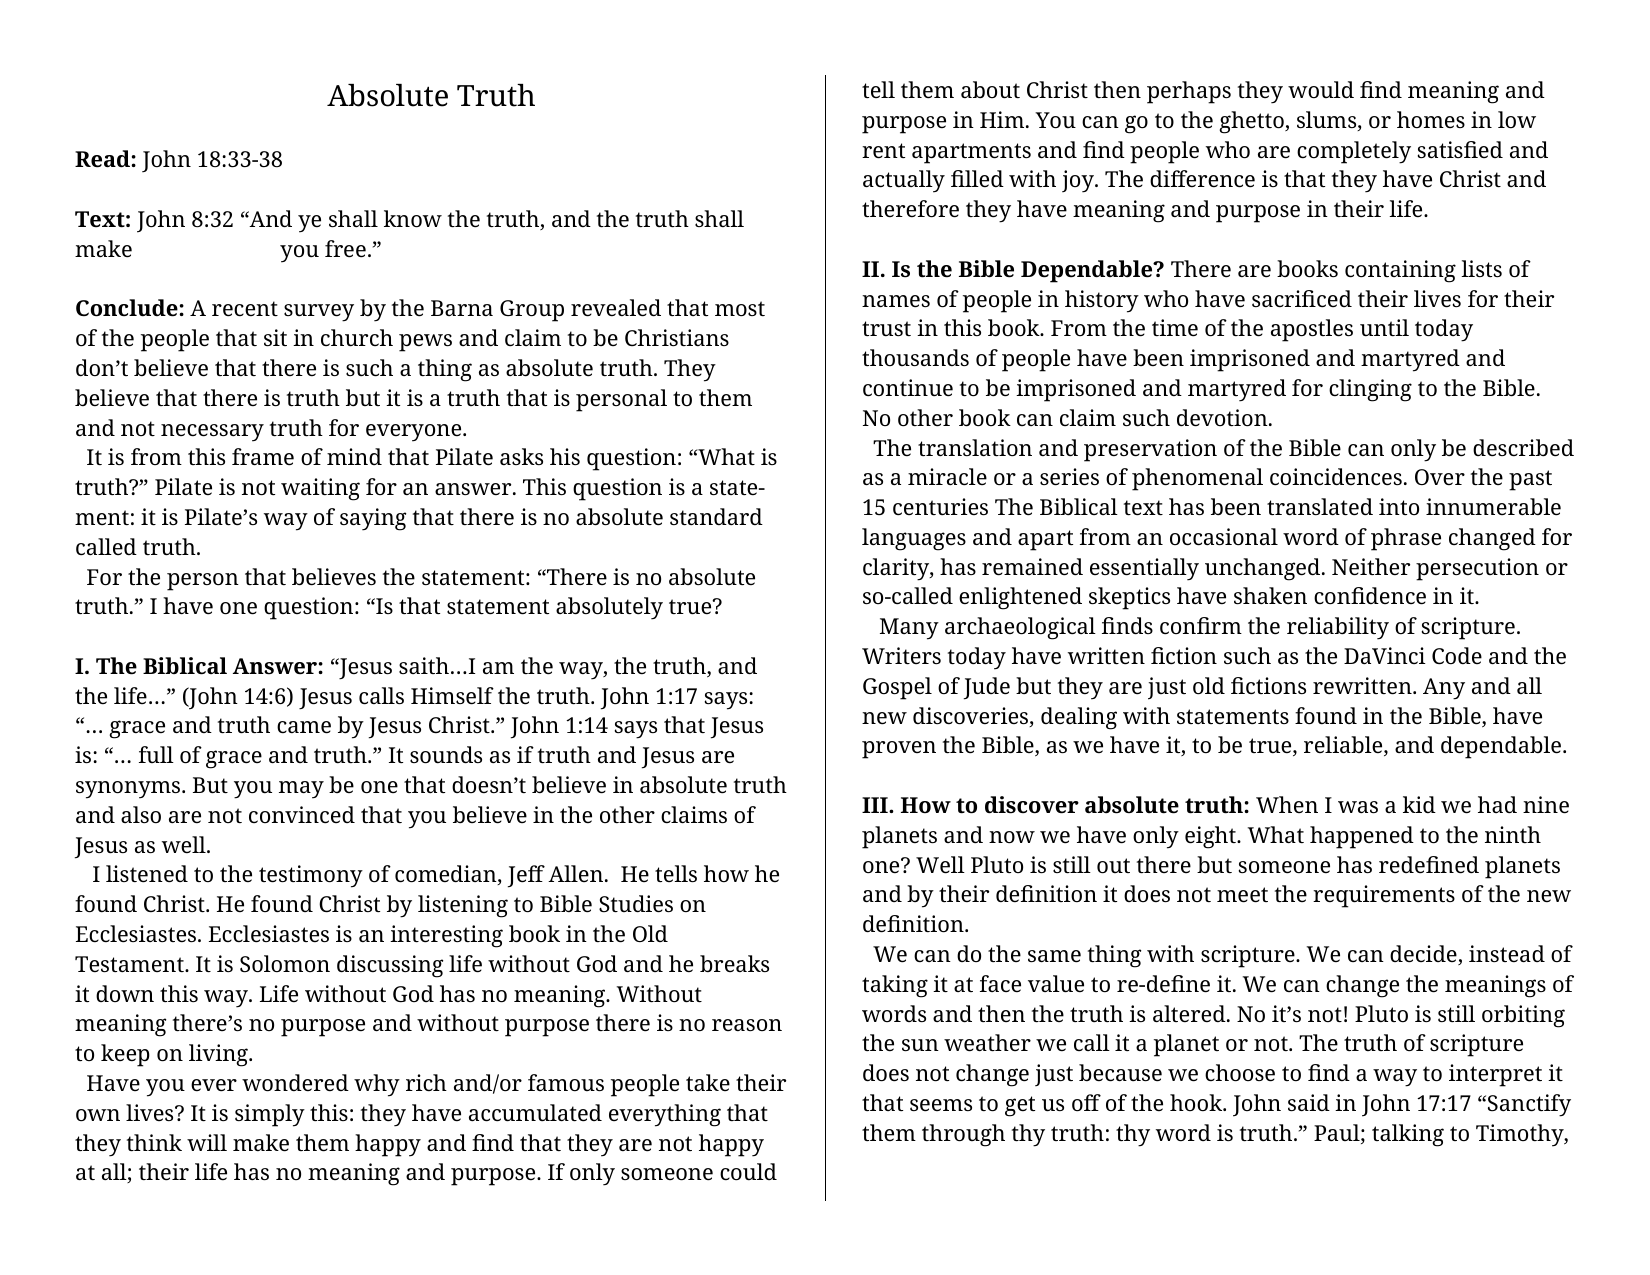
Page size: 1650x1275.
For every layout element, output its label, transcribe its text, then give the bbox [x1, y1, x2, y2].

text Have you ever wondered why rich and/or famous people take their own lives? It is simply this: they have accumulated everything that they think will make them happy and find that they are not happy at all; their life has no meaning and purpose. If only someone could [75, 1068, 788, 1187]
text We can do the same thing with scripture. We can decide, instead of taking it at face value to re-define it. We can change the meanings of words and then the truth is altered. No it’s not! Pluto is still orbiting the sun weather we call it a planet or not. The truth of scripture does not change just because we choose to find a way to interpret it that seems to get us off of the hook. John said in John 17:17 “Sanctify them through thy truth: thy word is truth.” Paul; talking to Timothy, [862, 939, 1575, 1147]
text Many archaeological finds confirm the reliability of scripture. Writers today have written fiction such as the DaVinci Code and the Gospel of Jude but they are just old fictions rewritten. Any and all new discoveries, dealing with statements found in the Bible, have proven the Bible, as we have it, to be true, reliable, and dependable. [862, 611, 1575, 760]
title Absolute Truth [75, 75, 788, 115]
text Conclude: A recent survey by the Barna Group revealed that most of the people that sit in church pews and claim to be Christians don’t believe that there is such a thing as absolute truth. They believe that there is truth but it is a truth that is personal to them and not necessary truth for everyone. [75, 293, 788, 442]
text For the person that believes the statement: “There is no absolute truth.” I have one question: “Is that statement absolutely true? [75, 562, 788, 621]
text The translation and preservation of the Bible can only be described as a miracle or a series of phenomenal coincidences. Over the past 15 centuries The Biblical text has been translated into innumerable languages and apart from an occasional word of phrase changed for clarity, has remained essentially unchanged. Neither persecution or so-called enlightened skeptics have shaken confidence in it. [862, 432, 1575, 611]
text Text: John 8:32 “And ye shall know the truth, and the truth shall make you free.” [75, 204, 788, 264]
text I. The Biblical Answer: “Jesus saith…I am the way, the truth, and the life…” (John 14:6) Jesus calls Himself the truth. John 1:17 says: “… grace and truth came by Jesus Christ.” John 1:14 says that Jesus is: “… full of grace and truth.” It sounds as if truth and Jesus are synonyms. But you may be one that doesn’t believe in absolute truth and also are not convinced that you believe in the other claims of Jesus as well. [75, 651, 788, 859]
text It is from this frame of mind that Pilate asks his question: “What is truth?” Pilate is not waiting for an answer. This question is a state-ment: it is Pilate’s way of saying that there is no absolute standard called truth. [75, 442, 788, 562]
text Read: John 18:33-38 [75, 144, 788, 174]
text I listened to the testimony of comedian, Jeff Allen. He tells how he found Christ. He found Christ by listening to Bible Studies on Ecclesiastes. Ecclesiastes is an interesting book in the Old Testament. It is Solomon discussing life without God and he breaks it down this way. Life without God has no meaning. Without meaning there’s no purpose and without purpose there is no reason to keep on living. [75, 859, 788, 1068]
text III. How to discover absolute truth: When I was a kid we had nine planets and now we have only eight. What happened to the ninth one? Well Pluto is still out there but someone has redefined planets and by their definition it does not meet the requirements of the new definition. [862, 790, 1575, 939]
text II. Is the Bible Dependable? There are books containing lists of names of people in history who have sacrificed their lives for their trust in this book. From the time of the apostles until today thousands of people have been imprisoned and martyred and continue to be imprisoned and martyred for clinging to the Bible. No other book can claim such devotion. [862, 254, 1575, 432]
text tell them about Christ then perhaps they would find meaning and purpose in Him. You can go to the ghetto, slums, or homes in low rent apartments and find people who are completely satisfied and actually filled with joy. The difference is that they have Christ and therefore they have meaning and purpose in their life. [862, 75, 1575, 224]
